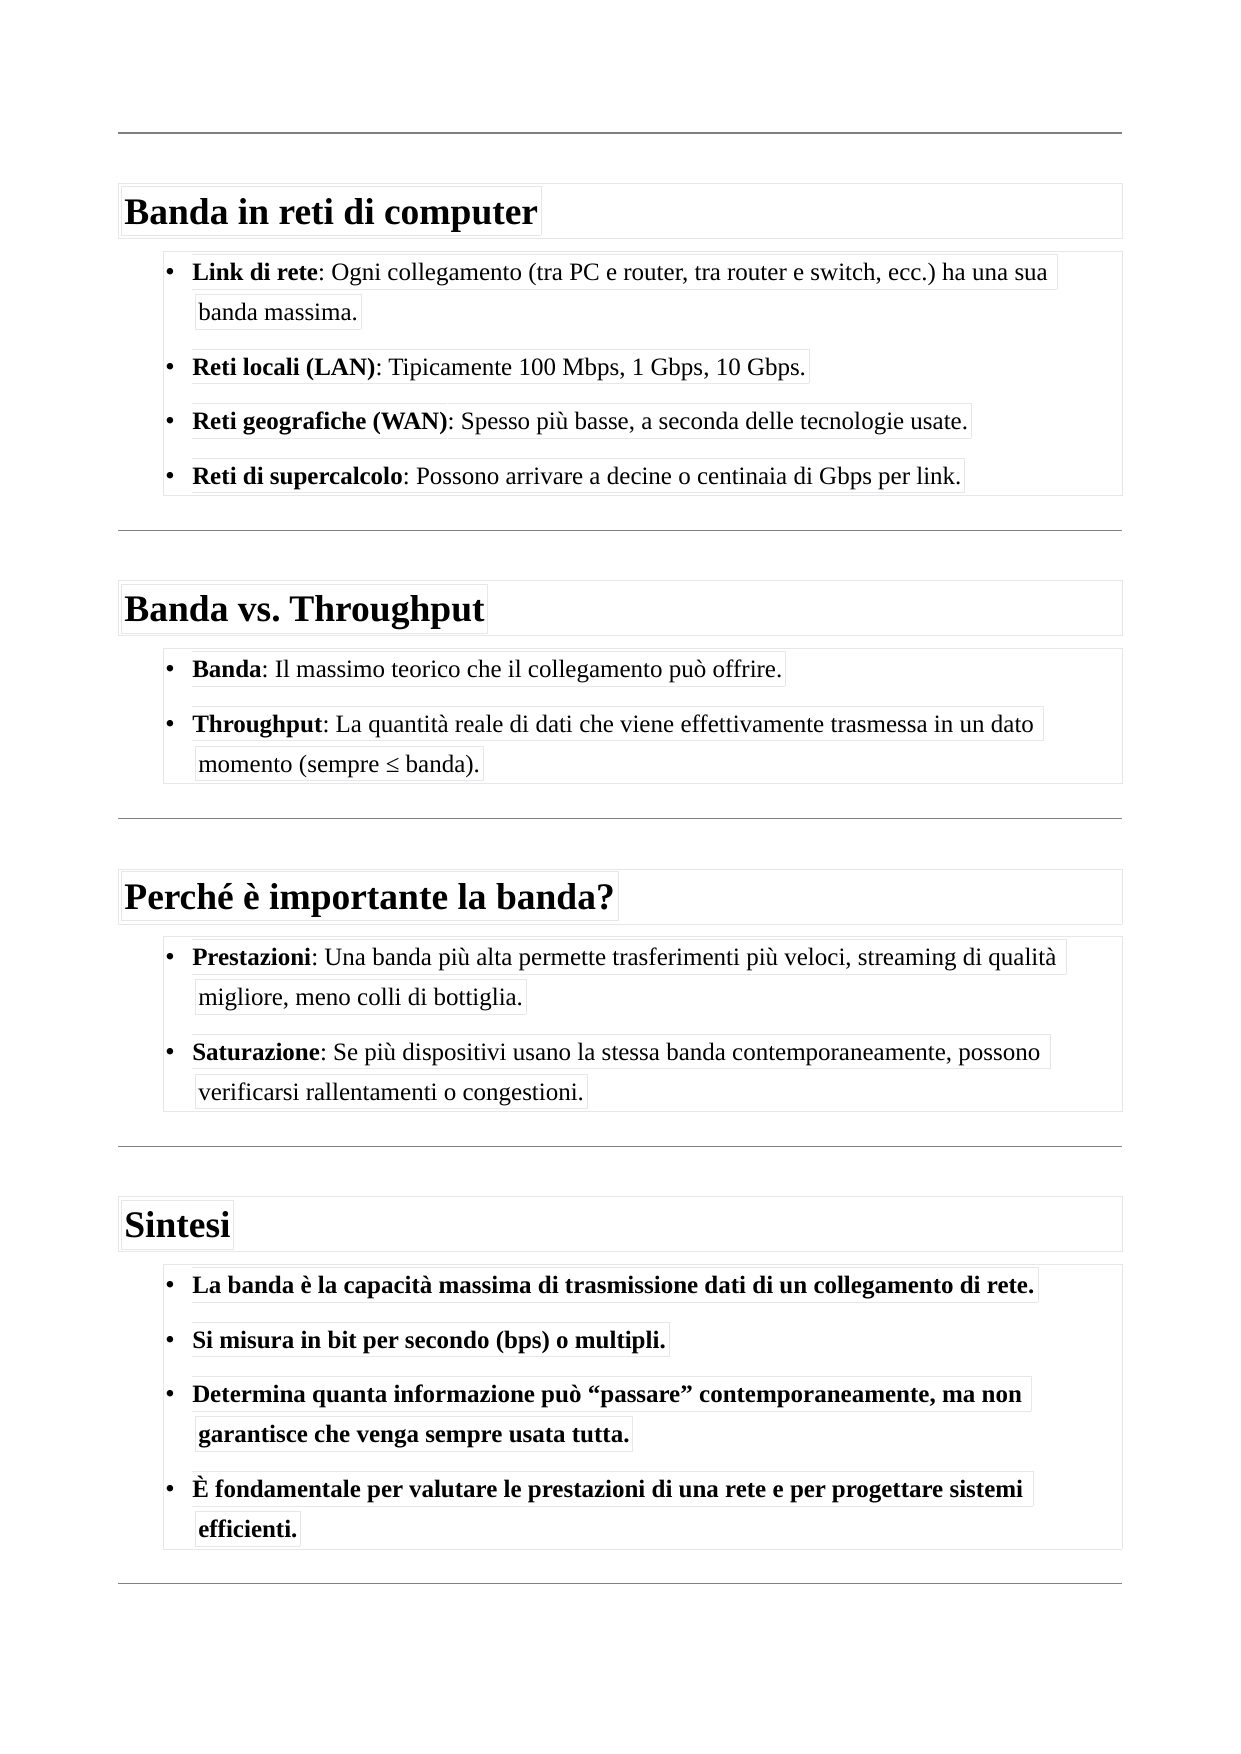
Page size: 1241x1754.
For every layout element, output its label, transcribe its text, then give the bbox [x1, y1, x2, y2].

list Reti di supercalcolo: Possono arrivare a decine o centinaia di Gbps per link. [164, 455, 1122, 495]
list Saturazione: Se più dispositivi usano la stessa banda contemporaneamente, possono verificarsi rallentamenti o congestioni. [164, 1031, 1122, 1111]
list Throughput: La quantità reale di dati che viene effettivamente trasmessa in un dato momento (sempre ≤ banda). [164, 703, 1122, 783]
subtitle Perché è importante la banda? [119, 870, 1122, 924]
list Si misura in bit per secondo (bps) o multipli. [164, 1319, 1122, 1357]
list Banda: Il massimo teorico che il collegamento può offrire. [164, 649, 1122, 686]
list Reti geografiche (WAN): Spesso più basse, a seconda delle tecnologie usate. [164, 400, 1122, 438]
subtitle Sintesi [119, 1197, 1122, 1251]
list Prestazioni: Una banda più alta permette trasferimenti più veloci, streaming di qualità migliore, meno colli di bottiglia. [164, 937, 1122, 1014]
list Link di rete: Ogni collegamento (tra PC e router, tra router e switch, ecc.) ha una sua banda massima. [164, 252, 1122, 329]
list È fondamentale per valutare le prestazioni di una rete e per progettare sistemi efficienti. [164, 1468, 1122, 1549]
subtitle Banda in reti di computer [119, 184, 1122, 238]
list Determina quanta informazione può “passare” contemporaneamente, ma non garantisce che venga sempre usata tutta. [164, 1373, 1122, 1451]
list La banda è la capacità massima di trasmissione dati di un collegamento di rete. [164, 1265, 1122, 1302]
subtitle Banda vs. Throughput [119, 581, 1122, 635]
list Reti locali (LAN): Tipicamente 100 Mbps, 1 Gbps, 10 Gbps. [164, 346, 1122, 383]
